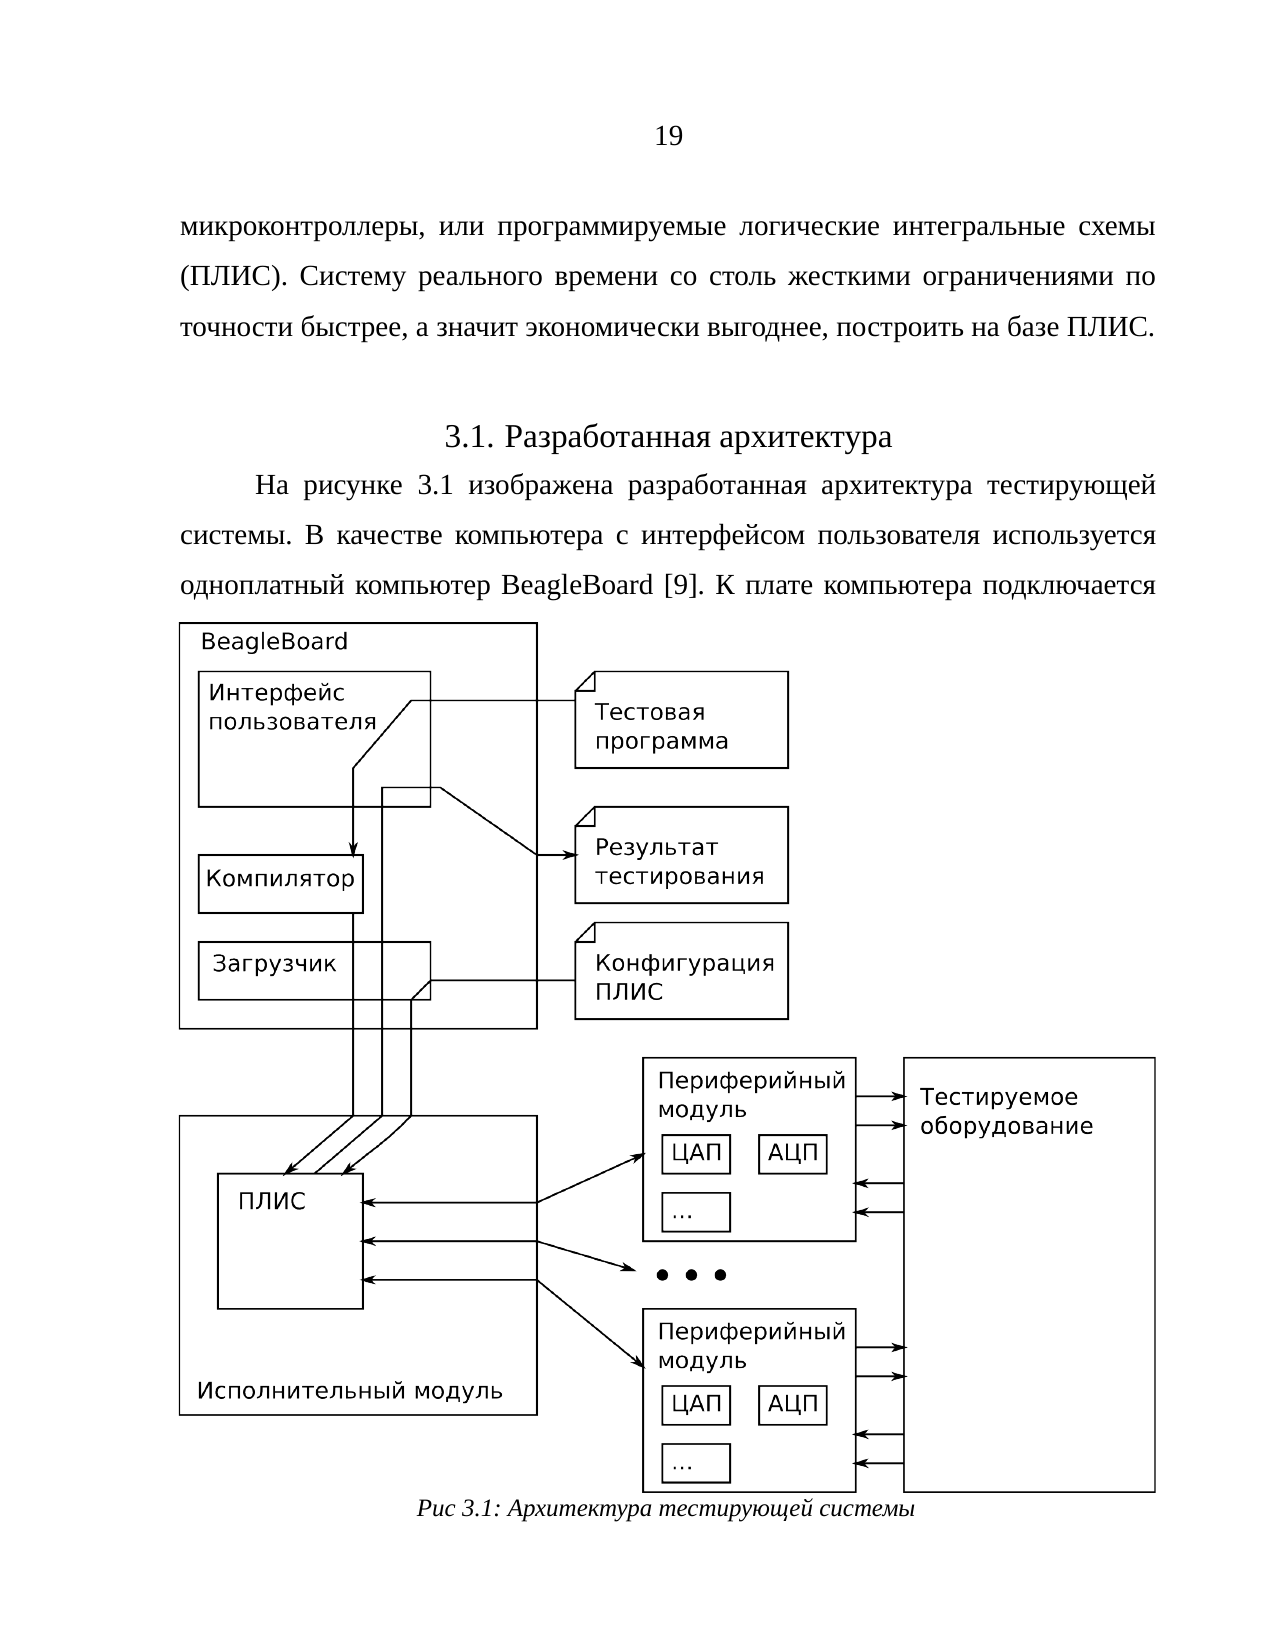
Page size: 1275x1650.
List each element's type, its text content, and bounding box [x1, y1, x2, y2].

text микроконтроллеры, или программируемые логические интегральные схемы (ПЛИС). Систему реального времени со столь жесткими ограничениями по точности быстрее, а значит экономически выгоднее, построить на базе ПЛИС. [180, 208, 1157, 342]
text На рисунке 3.1 изображена разработанная архитектура тестирующей системы. В качестве компьютера с интерфейсом пользователя используется одноплатный компьютер BeagleBoard [9]. К плате компьютера подключается [180, 467, 1157, 601]
text [179, 610, 1156, 622]
text Рис 3.1: Архитектура тестирующей системы [179, 1493, 1156, 1521]
picture [178, 622, 1156, 1493]
subtitle Разработанная архитектура [180, 417, 1157, 455]
